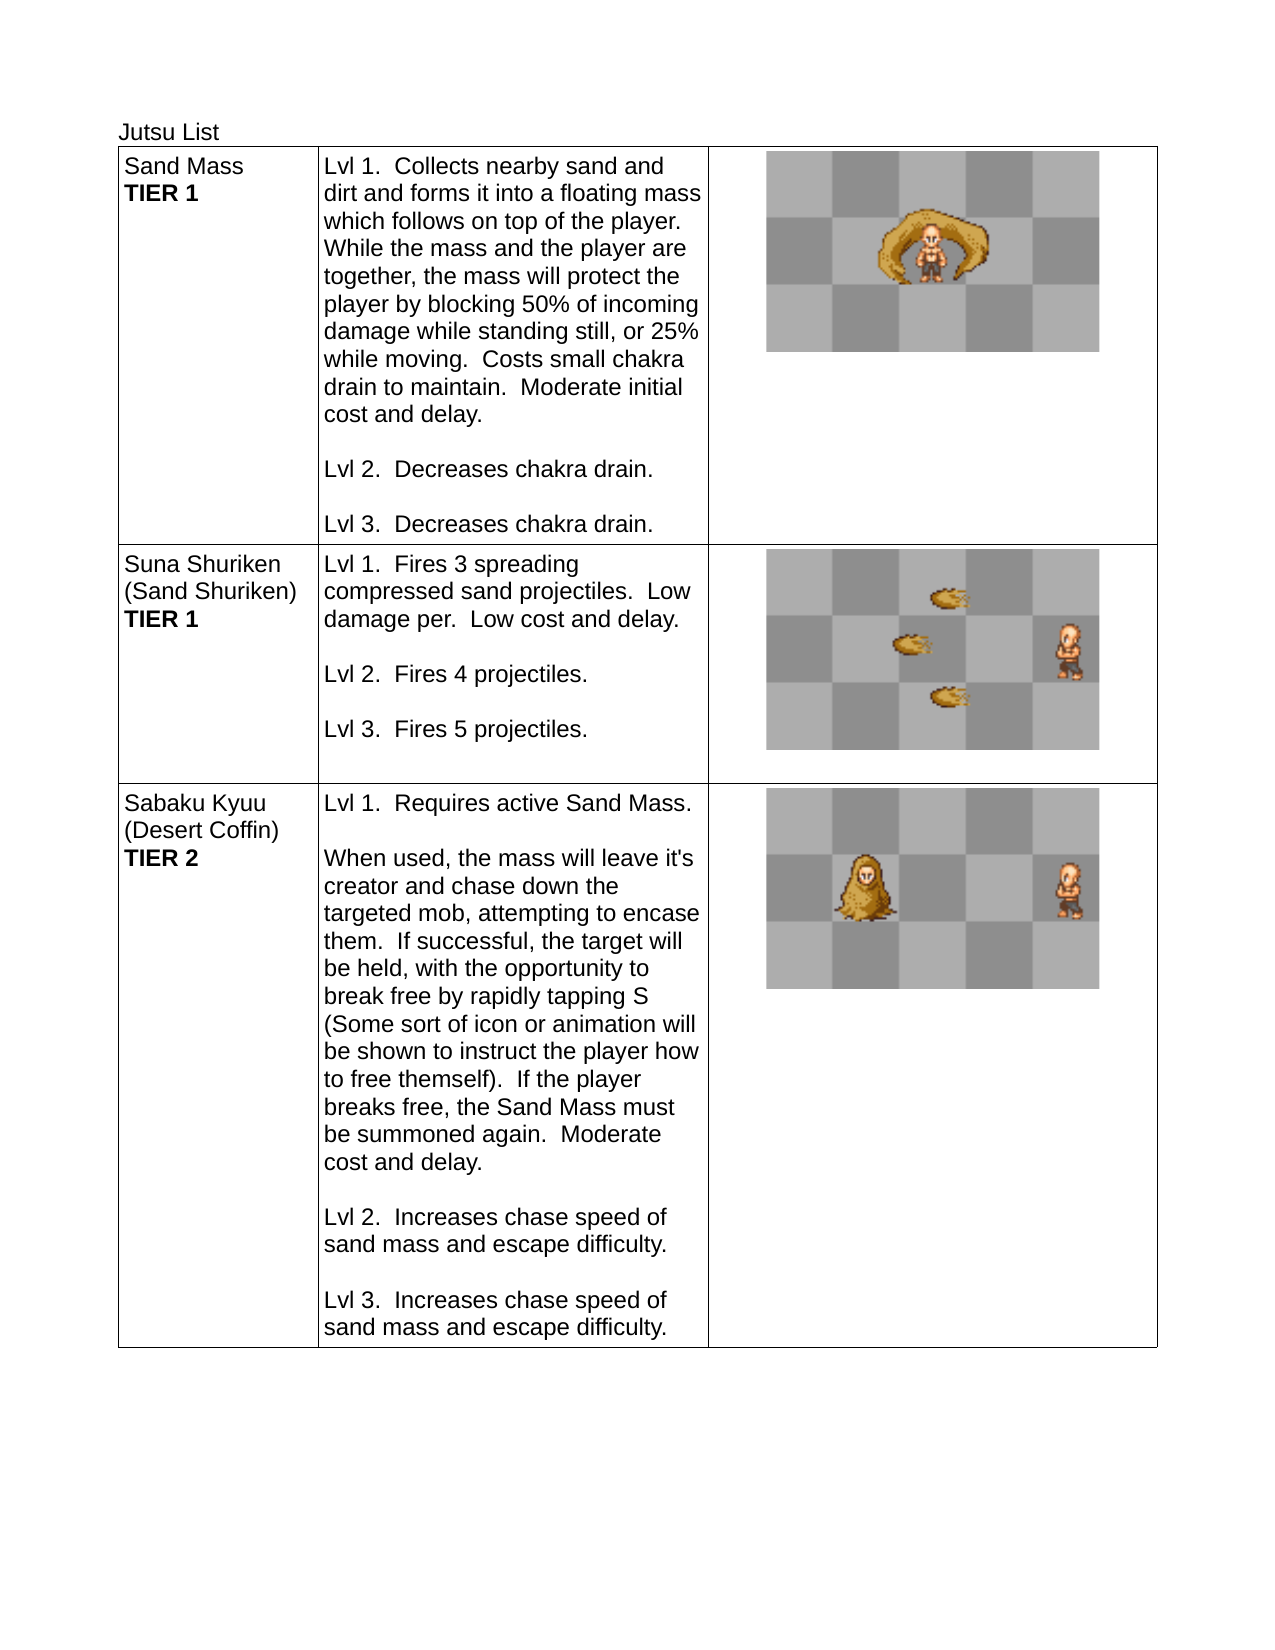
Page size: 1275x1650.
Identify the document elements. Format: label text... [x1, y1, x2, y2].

table_header [709, 147, 1157, 544]
picture [766, 151, 1100, 352]
table_cell Sabaku Kyuu (Desert Coffin) TIER 2 [119, 784, 318, 1347]
table_header Sand Mass TIER 1 [119, 147, 318, 544]
table_cell [709, 784, 1157, 1347]
table_cell Suna Shuriken (Sand Shuriken) TIER 1 [119, 545, 318, 783]
picture [766, 788, 1100, 989]
table_cell Lvl 1. Fires 3 spreading compressed sand projectiles. Low damage per. Low cost and delay. Lvl 2. Fires 4 projectiles. Lvl 3. Fires 5 projectiles. [319, 545, 708, 783]
picture [766, 549, 1100, 750]
text Jutsu List [118, 118, 1157, 146]
table_header Lvl 1. Collects nearby sand and dirt and forms it into a floating mass which follows on top of the player. While the mass and the player are together, the mass will protect the player by blocking 50% of incoming damage while standing still, or 25% while moving. Costs small chakra drain to maintain. Moderate initial cost and delay. Lvl 2. Decreases chakra drain. Lvl 3. Decreases chakra drain. [319, 147, 708, 544]
table_cell [709, 750, 1157, 783]
table_cell [1100, 550, 1157, 749]
table_cell [709, 545, 1157, 549]
table_cell [709, 550, 766, 749]
table_cell Lvl 1. Requires active Sand Mass. When used, the mass will leave it's creator and chase down the targeted mob, attempting to encase them. If successful, the target will be held, with the opportunity to break free by rapidly tapping S (Some sort of icon or animation will be shown to instruct the player how to free themself). If the player breaks free, the Sand Mass must be summoned again. Moderate cost and delay. Lvl 2. Increases chase speed of sand mass and escape difficulty. Lvl 3. Increases chase speed of sand mass and escape difficulty. [319, 784, 708, 1347]
